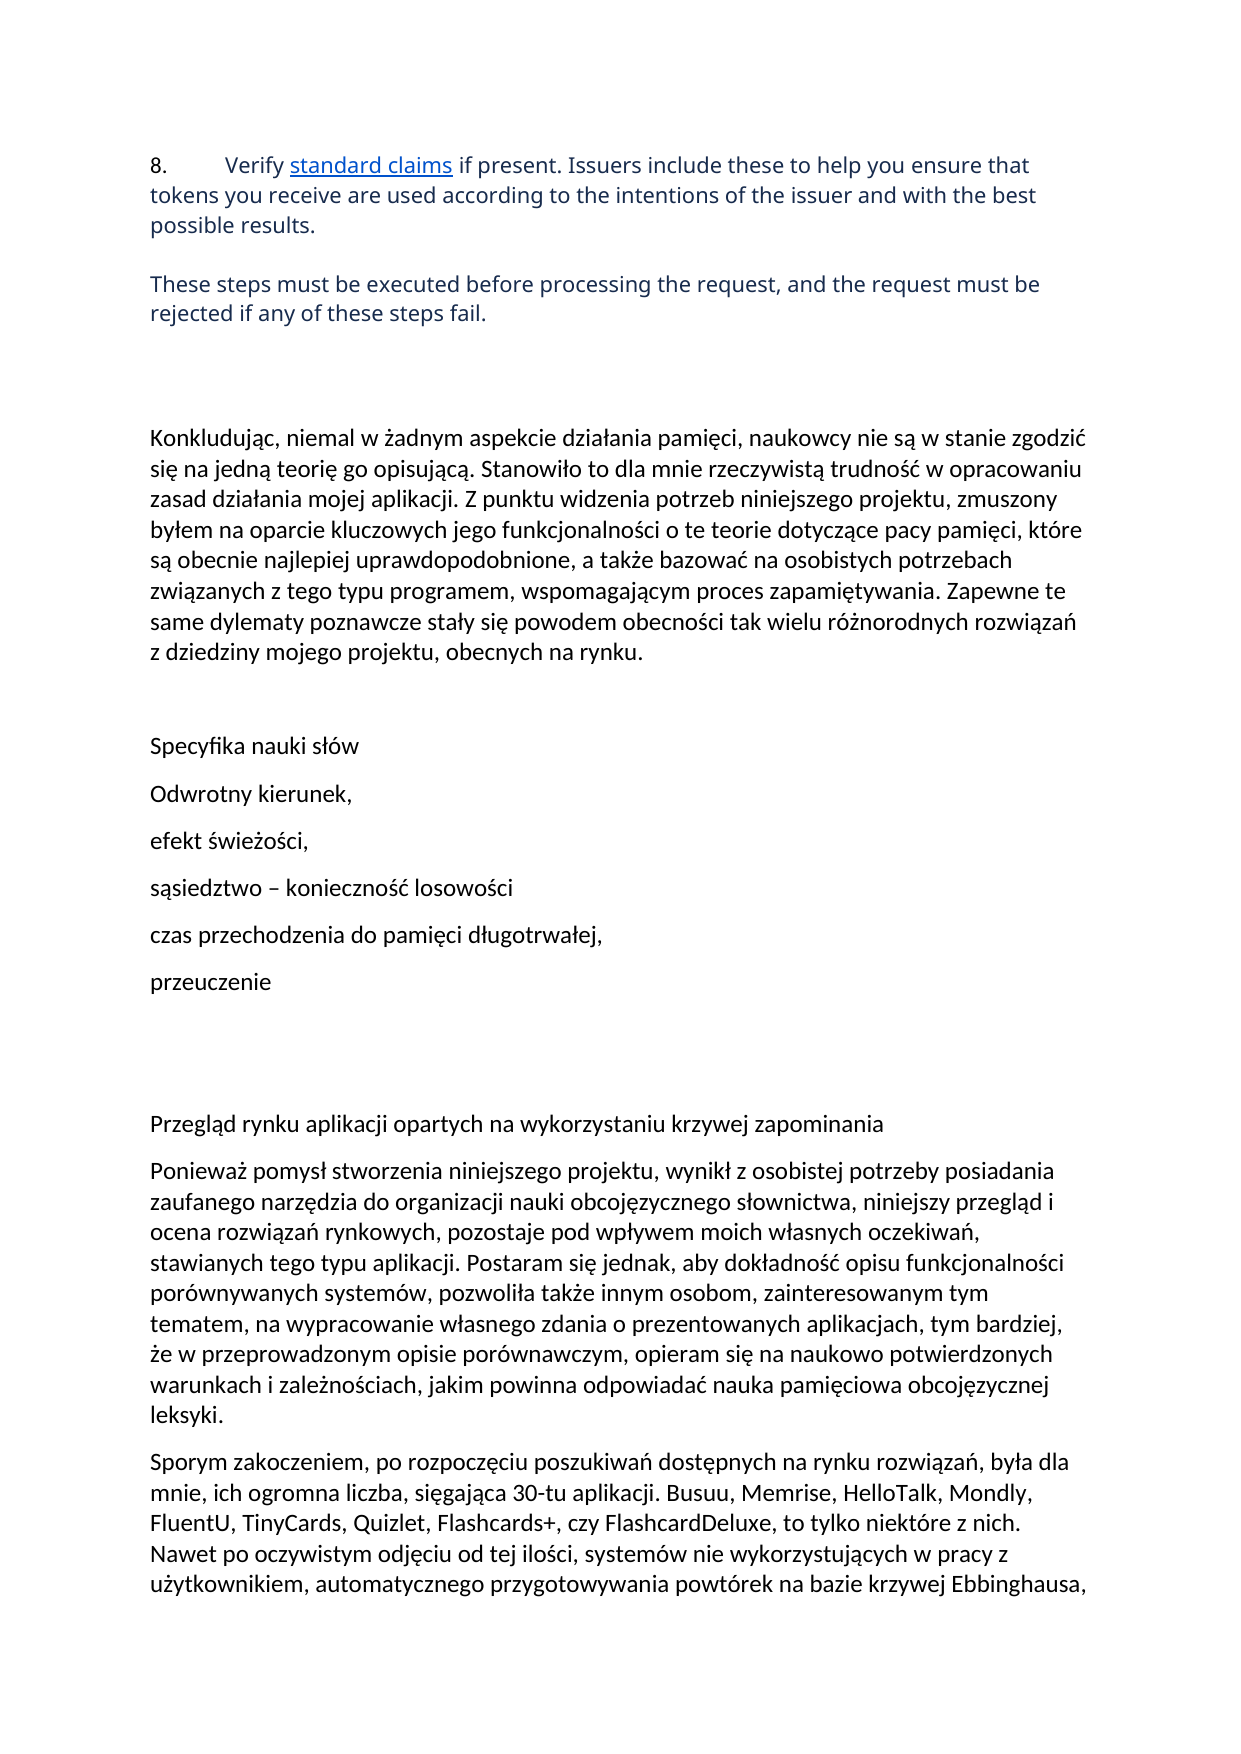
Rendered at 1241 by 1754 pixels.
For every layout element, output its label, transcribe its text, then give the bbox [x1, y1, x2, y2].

text efekt świeżości, [150, 825, 1090, 855]
text Przegląd rynku aplikacji opartych na wykorzystaniu krzywej zapominania [150, 1108, 1090, 1138]
text Ponieważ pomysł stworzenia niniejszego projektu, wynikł z osobistej potrzeby posiadania zaufanego narzędzia do organizacji nauki obcojęzycznego słownictwa, niniejszy przegląd i ocena rozwiązań rynkowych, pozostaje pod wpływem moich własnych oczekiwań, stawianych tego typu aplikacji. Postaram się jednak, aby dokładność opisu funkcjonalności porównywanych systemów, pozwoliła także innym osobom, zainteresowanym tym tematem, na wypracowanie własnego zdania o prezentowanych aplikacjach, tym bardziej, że w przeprowadzonym opisie porównawczym, opieram się na naukowo potwierdzonych warunkach i zależnościach, jakim powinna odpowiadać nauka pamięciowa obcojęzycznej leksyki. [150, 1155, 1090, 1430]
text czas przechodzenia do pamięci długotrwałej, [150, 919, 1090, 950]
text Konkludując, niemal w żadnym aspekcie działania pamięci, naukowcy nie są w stanie zgodzić się na jedną teorię go opisującą. Stanowiło to dla mnie rzeczywistą trudność w opracowaniu zasad działania mojej aplikacji. Z punktu widzenia potrzeb niniejszego projektu, zmuszony byłem na oparcie kluczowych jego funkcjonalności o te teorie dotyczące pacy pamięci, które są obecnie najlepiej uprawdopodobnione, a także bazować na osobistych potrzebach związanych z tego typu programem, wspomagającym proces zapamiętywania. Zapewne te same dylematy poznawcze stały się powodem obecności tak wielu różnorodnych rozwiązań z dziedziny mojego projektu, obecnych na rynku. [150, 422, 1090, 667]
list Verify standard claims if present. Issuers include these to help you ensure that tokens you receive are used according to the intentions of the issuer and with the best possible results. [150, 150, 1090, 239]
text These steps must be executed before processing the request, and the request must be rejected if any of these steps fail. [150, 268, 1090, 328]
text sąsiedztwo – konieczność losowości [150, 872, 1090, 903]
text Sporym zakoczeniem, po rozpoczęciu poszukiwań dostępnych na rynku rozwiązań, była dla mnie, ich ogromna liczba, sięgająca 30-tu aplikacji. Busuu, Memrise, HelloTalk, Mondly, FluentU, TinyCards, Quizlet, Flashcards+, czy FlashcardDeluxe, to tylko niektóre z nich. Nawet po oczywistym odjęciu od tej ilości, systemów nie wykorzystujących w pracy z użytkownikiem, automatycznego przygotowywania powtórek na bazie krzywej Ebbinghausa, [150, 1447, 1090, 1599]
text przeuczenie [150, 966, 1090, 997]
text Specyfika nauki słów [150, 731, 1090, 761]
text Odwrotny kierunek, [150, 778, 1090, 808]
